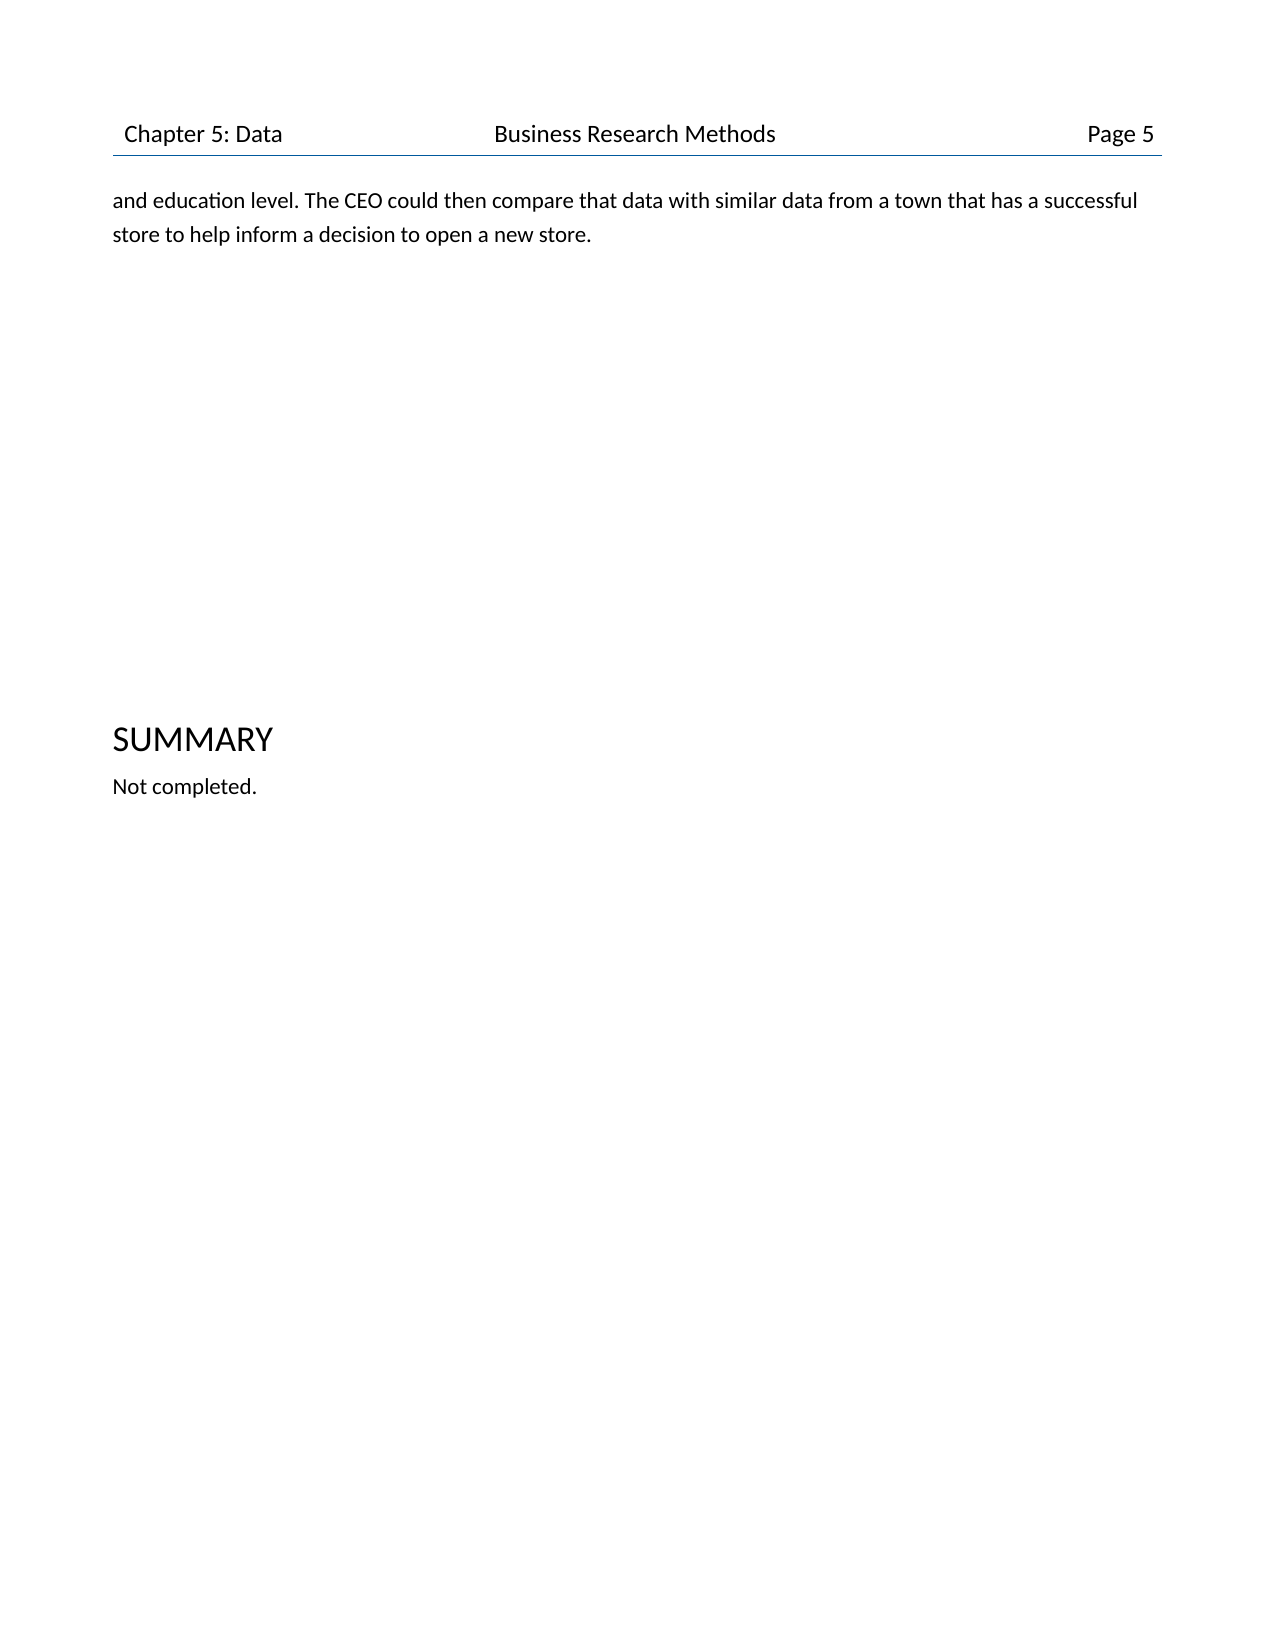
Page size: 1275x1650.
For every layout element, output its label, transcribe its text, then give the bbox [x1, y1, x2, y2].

subtitle Summary [112, 716, 1162, 760]
text Not completed. [112, 772, 1162, 801]
text and education level. The CEO could then compare that data with similar data from a town that has a successful store to help inform a decision to open a new store. [112, 186, 1162, 248]
